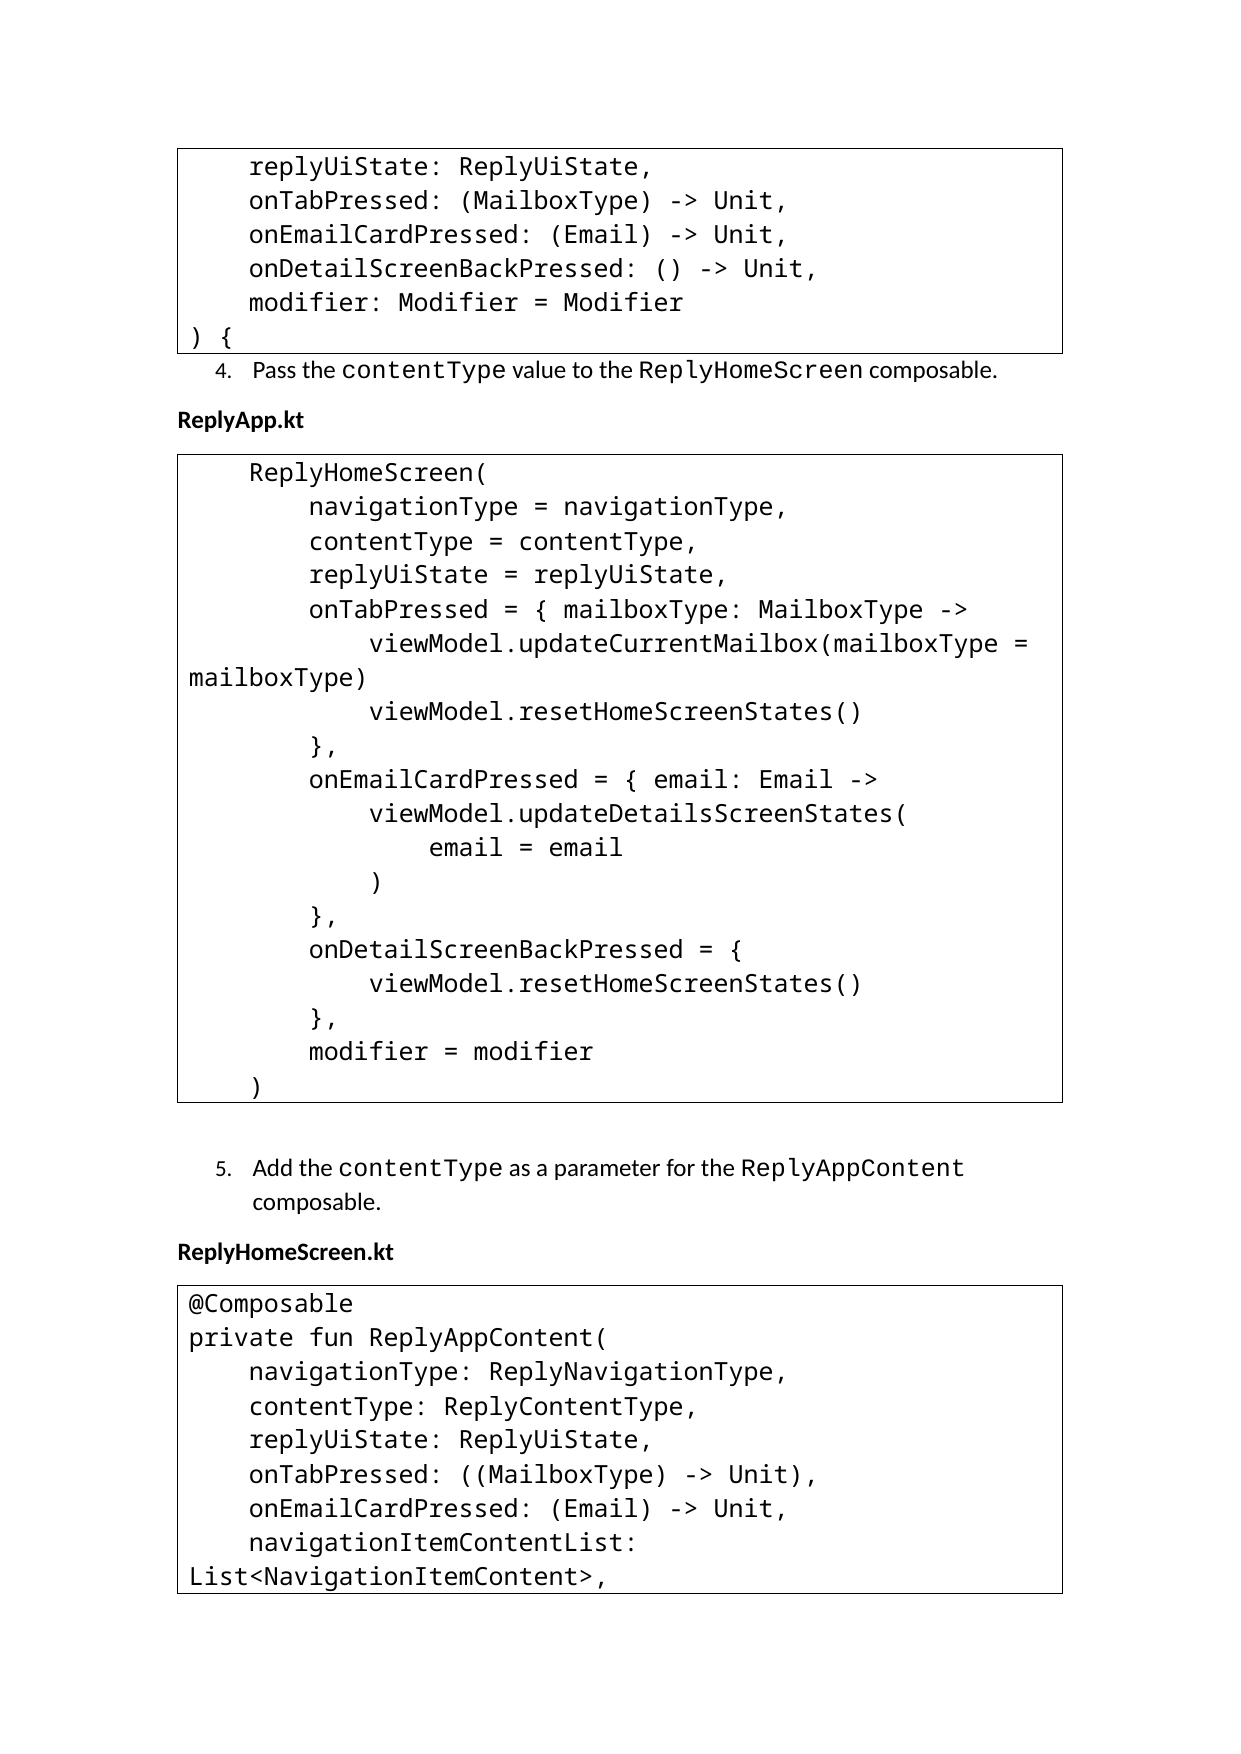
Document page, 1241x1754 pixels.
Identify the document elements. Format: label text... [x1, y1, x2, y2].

list Pass the contentType value to the ReplyHomeScreen composable. [215, 354, 1063, 386]
table_header replyUiState: ReplyUiState, onTabPressed: (MailboxType) -> Unit, onEmailCardPressed: (Email) -> Unit, onDetailScreenBackPressed: () -> Unit, modifier: Modifier = Modifier ) { [178, 149, 1062, 353]
list Add the contentType as a parameter for the ReplyAppContent composable. [215, 1152, 1063, 1217]
text ReplyApp.kt [177, 405, 1063, 435]
text ReplyHomeScreen.kt [177, 1236, 1063, 1266]
table_header ReplyHomeScreen( navigationType = navigationType, contentType = contentType, replyUiState = replyUiState, onTabPressed = { mailboxType: MailboxType -> viewModel.updateCurrentMailbox(mailboxType = mailboxType) viewModel.resetHomeScreenStates() }, onEmailCardPressed = { email: Email -> viewModel.updateDetailsScreenStates( email = email ) }, onDetailScreenBackPressed = { viewModel.resetHomeScreenStates() }, modifier = modifier ) [178, 455, 1062, 1102]
table_header @Composable private fun ReplyAppContent( navigationType: ReplyNavigationType, contentType: ReplyContentType, replyUiState: ReplyUiState, onTabPressed: ((MailboxType) -> Unit), onEmailCardPressed: (Email) -> Unit, navigationItemContentList: List<NavigationItemContent>, [178, 1286, 1062, 1592]
